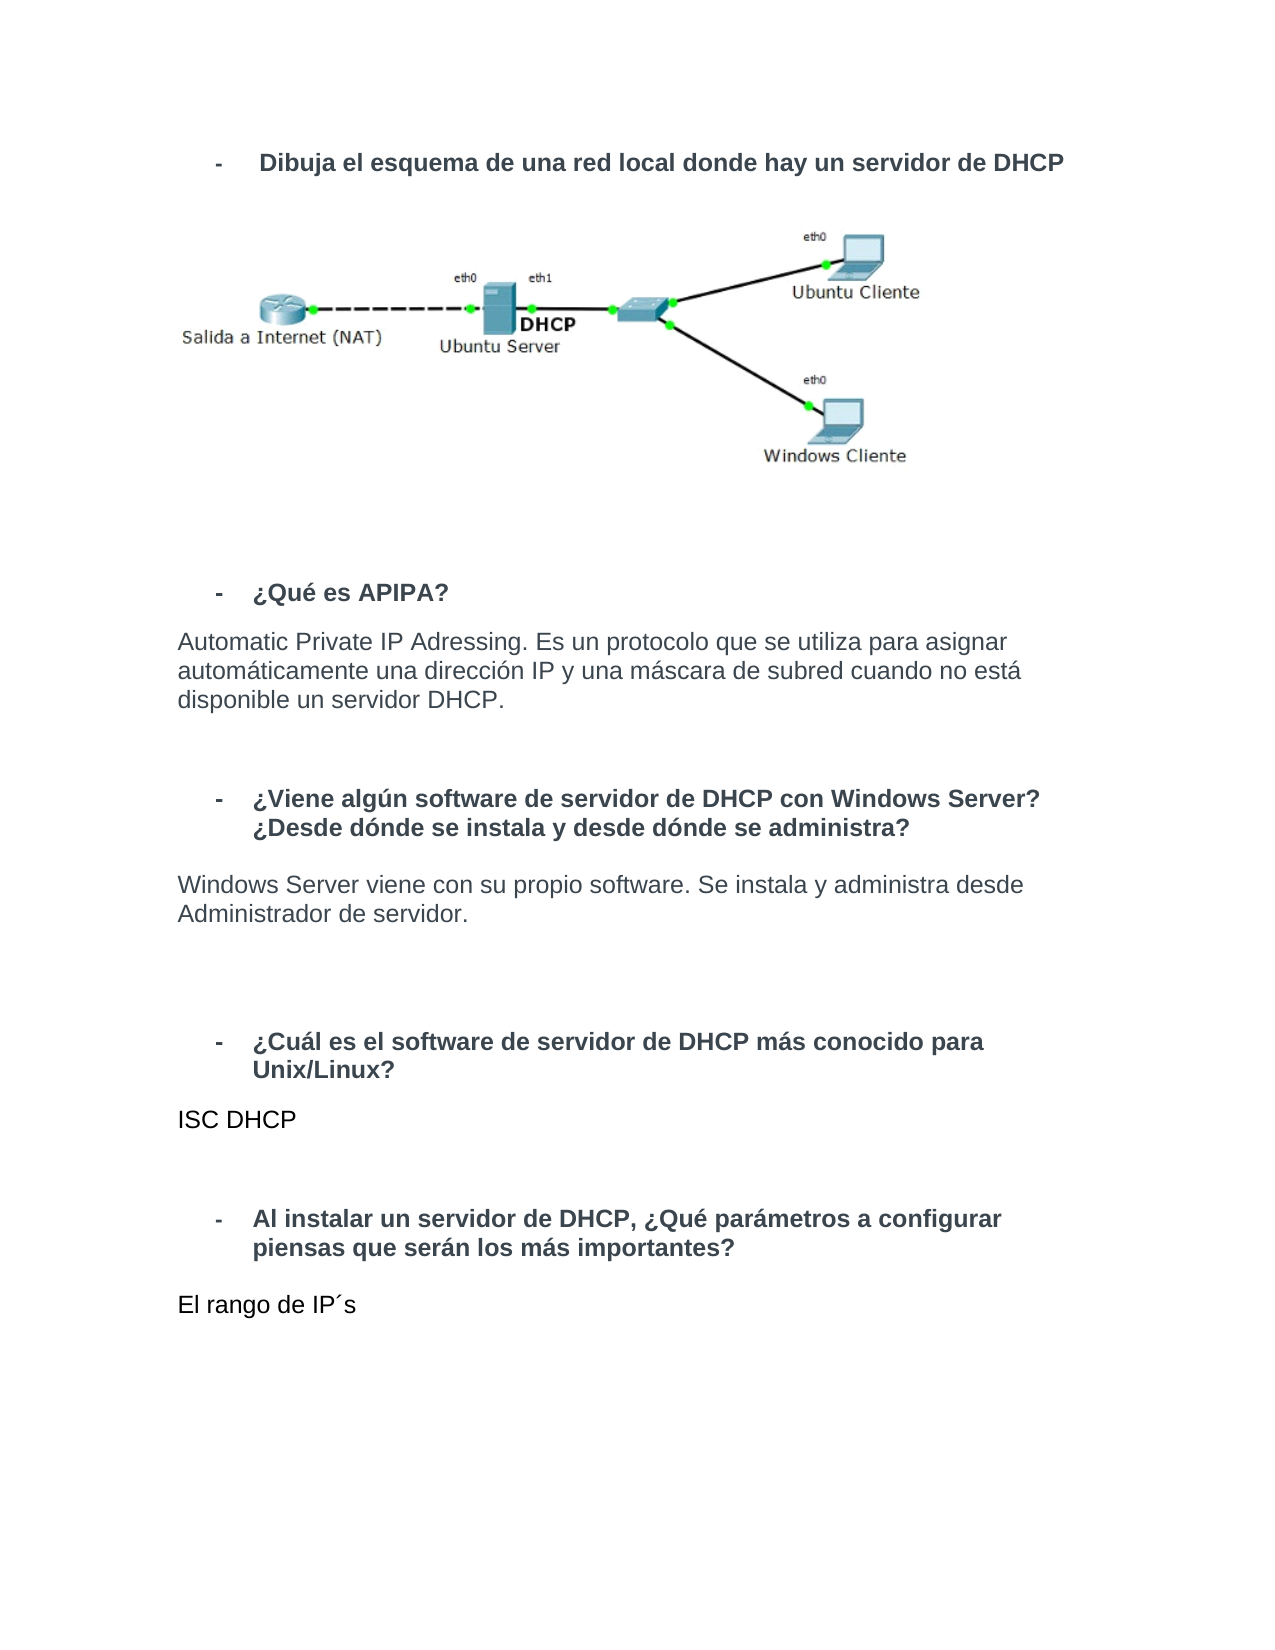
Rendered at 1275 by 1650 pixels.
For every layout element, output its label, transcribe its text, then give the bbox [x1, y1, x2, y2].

list ¿Cuál es el software de servidor de DHCP más conocido para Unix/Linux? [215, 1027, 1098, 1084]
list ¿Viene algún software de servidor de DHCP con Windows Server? ¿Desde dónde se instala y desde dónde se administra? [215, 784, 1098, 841]
text ISC DHCP [177, 1105, 1098, 1134]
text Automatic Private IP Adressing. Es un protocolo que se utiliza para asignar automáticamente una dirección IP y una máscara de subred cuando no está disponible un servidor DHCP. [177, 627, 1098, 713]
text Windows Server viene con su propio software. Se instala y administra desde Administrador de servidor. [177, 870, 1098, 928]
list Al instalar un servidor de DHCP, ¿Qué parámetros a configurar piensas que serán los más importantes? [215, 1204, 1098, 1262]
list Dibuja el esquema de una red local donde hay un servidor de DHCP [215, 148, 1098, 176]
list ¿Qué es APIPA? [215, 578, 1098, 606]
text El rango de IP´s [177, 1291, 1098, 1319]
